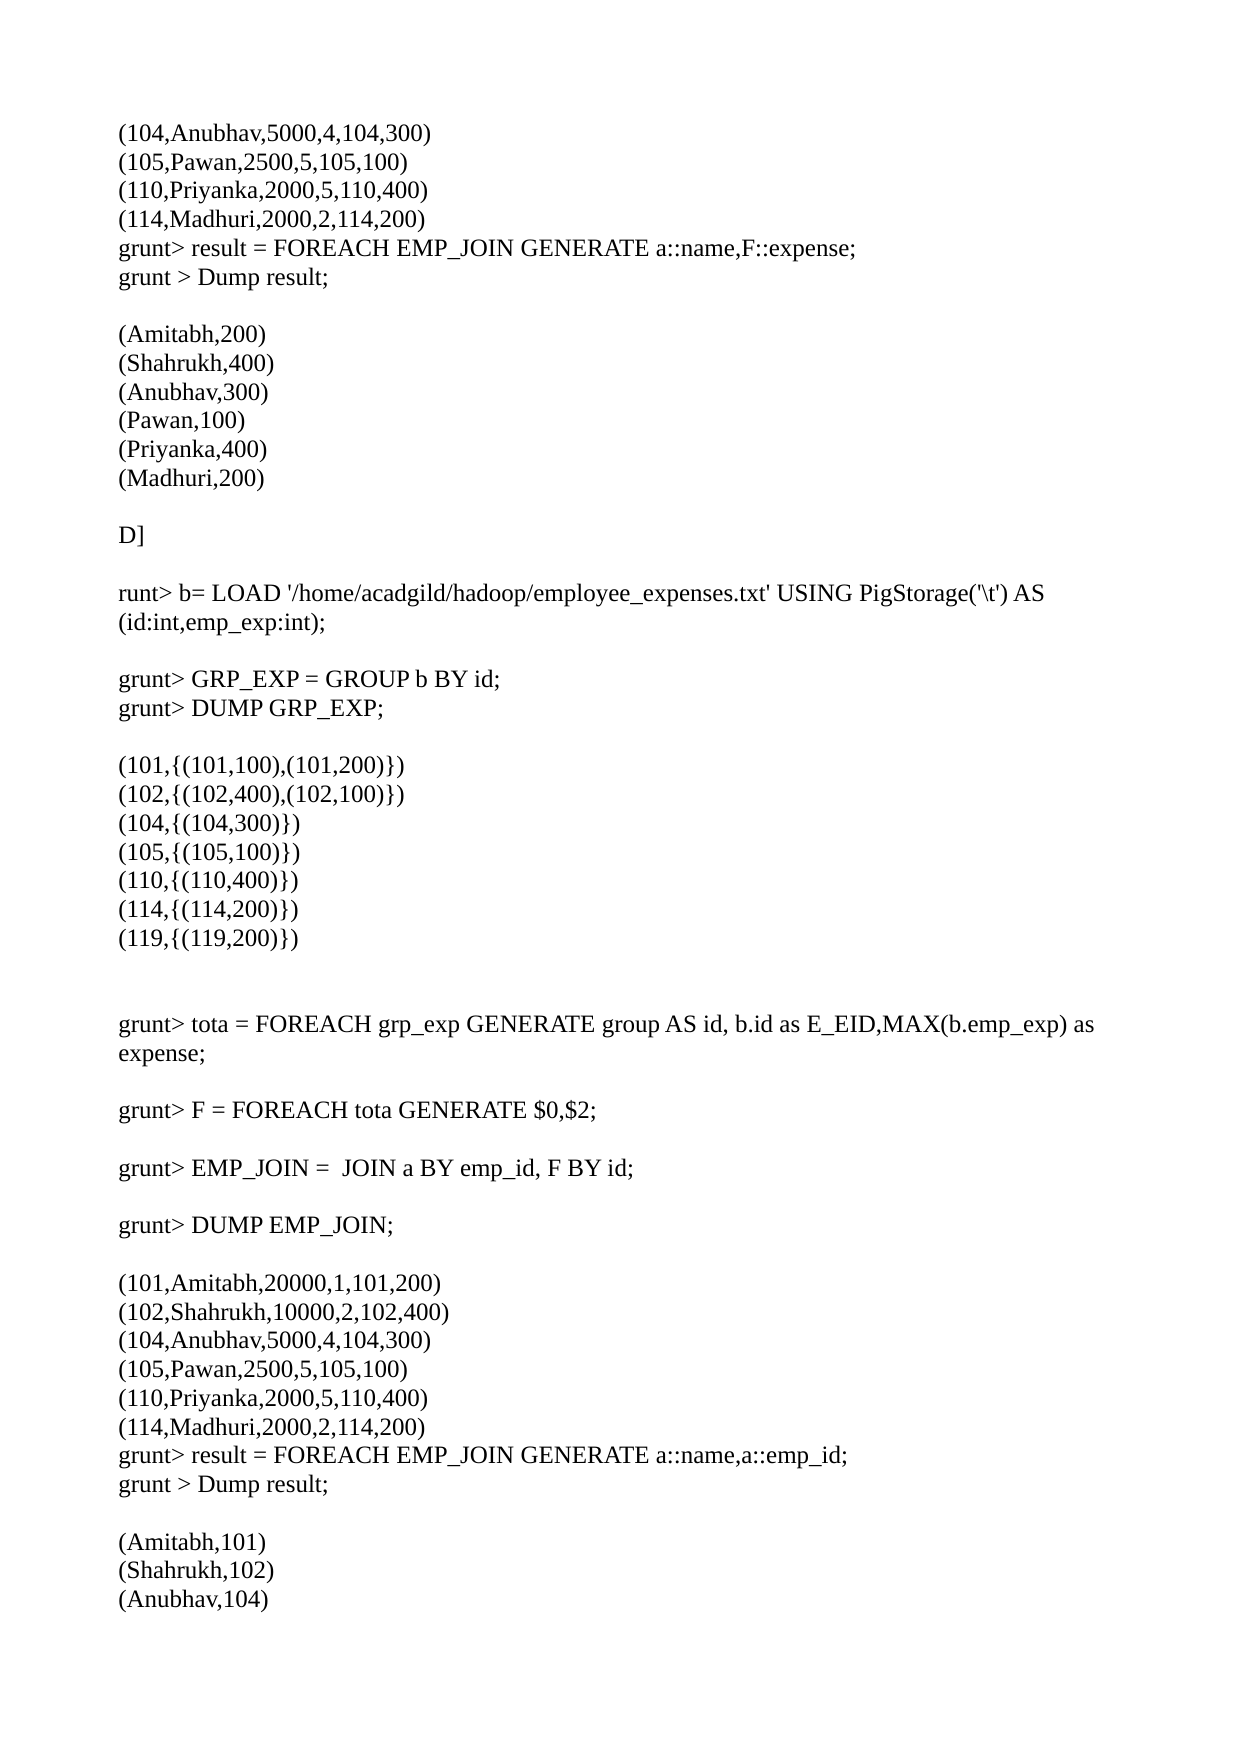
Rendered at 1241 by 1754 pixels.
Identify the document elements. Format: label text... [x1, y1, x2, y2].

text (110,{(110,400)}) [118, 866, 1122, 894]
text (Madhuri,200) [118, 463, 1122, 492]
text (Priyanka,400) [118, 434, 1122, 463]
text (104,Anubhav,5000,4,104,300) [118, 118, 1122, 147]
text (114,Madhuri,2000,2,114,200) [118, 1412, 1122, 1441]
text grunt> result = FOREACH EMP_JOIN GENERATE a::name,F::expense; [118, 233, 1122, 262]
text (110,Priyanka,2000,5,110,400) [118, 1383, 1122, 1412]
text (105,{(105,100)}) [118, 837, 1122, 866]
text grunt> DUMP EMP_JOIN; [118, 1211, 1122, 1239]
text (Amitabh,200) [118, 319, 1122, 348]
text grunt> F = FOREACH tota GENERATE $0,$2; [118, 1096, 1122, 1124]
text D] [118, 521, 1122, 549]
text (Anubhav,104) [118, 1584, 1122, 1613]
text (Pawan,100) [118, 406, 1122, 434]
text grunt> DUMP GRP_EXP; [118, 693, 1122, 722]
text (102,{(102,400),(102,100)}) [118, 779, 1122, 808]
text (Shahrukh,400) [118, 348, 1122, 377]
text (110,Priyanka,2000,5,110,400) [118, 176, 1122, 204]
text (104,Anubhav,5000,4,104,300) [118, 1326, 1122, 1354]
text (104,{(104,300)}) [118, 808, 1122, 837]
text (Shahrukh,102) [118, 1556, 1122, 1584]
text grunt> EMP_JOIN = JOIN a BY emp_id, F BY id; [118, 1153, 1122, 1182]
text runt> b= LOAD '/home/acadgild/hadoop/employee_expenses.txt' USING PigStorage('\t') AS (id:int,emp_exp:int); [118, 578, 1122, 636]
text grunt > Dump result; [118, 262, 1122, 291]
text (Amitabh,101) [118, 1527, 1122, 1556]
text (101,Amitabh,20000,1,101,200) [118, 1268, 1122, 1297]
text (105,Pawan,2500,5,105,100) [118, 1354, 1122, 1383]
text (102,Shahrukh,10000,2,102,400) [118, 1297, 1122, 1326]
text (Anubhav,300) [118, 377, 1122, 406]
text (101,{(101,100),(101,200)}) [118, 751, 1122, 779]
text grunt> GRP_EXP = GROUP b BY id; [118, 664, 1122, 693]
text grunt> tota = FOREACH grp_exp GENERATE group AS id, b.id as E_EID,MAX(b.emp_exp) as expense; [118, 1009, 1122, 1067]
text (119,{(119,200)}) [118, 923, 1122, 952]
text (105,Pawan,2500,5,105,100) [118, 147, 1122, 176]
text (114,Madhuri,2000,2,114,200) [118, 204, 1122, 233]
text grunt> result = FOREACH EMP_JOIN GENERATE a::name,a::emp_id; [118, 1441, 1122, 1469]
text grunt > Dump result; [118, 1469, 1122, 1498]
text (114,{(114,200)}) [118, 894, 1122, 923]
